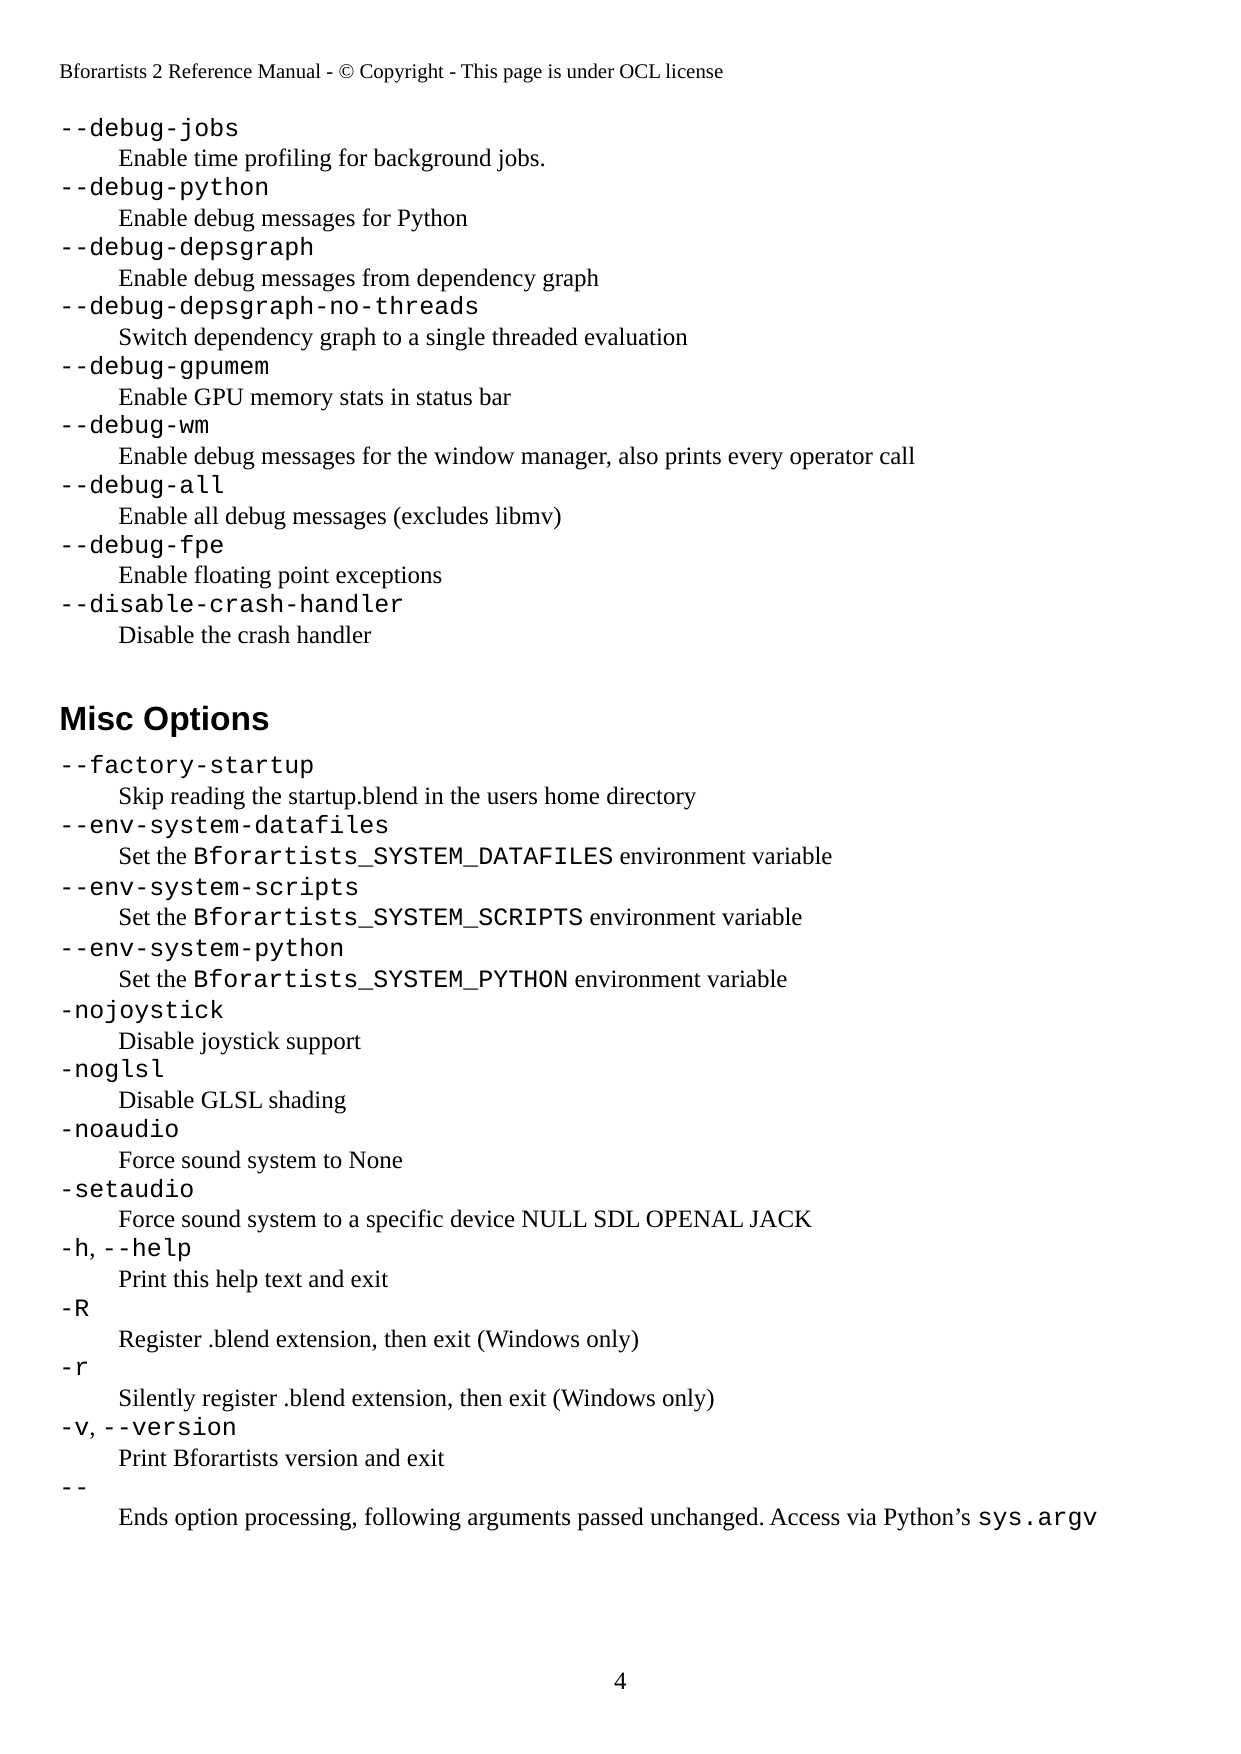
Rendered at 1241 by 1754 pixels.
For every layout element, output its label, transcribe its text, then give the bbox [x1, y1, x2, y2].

list Print this help text and exit [118, 1264, 1181, 1293]
subtitle --env-system-datafiles [59, 810, 1181, 841]
list Ends option processing, following arguments passed unchanged. Access via Python’s sys.argv [118, 1502, 1181, 1533]
list Register .blend extension, then exit (Windows only) [118, 1324, 1181, 1352]
subtitle --debug-depsgraph [59, 232, 1181, 263]
list Disable joystick support [118, 1026, 1181, 1054]
list Enable debug messages for Python [118, 203, 1181, 232]
list Switch dependency graph to a single threaded evaluation [118, 322, 1181, 351]
list Set the Bforartists_SYSTEM_SCRIPTS environment variable [118, 902, 1181, 933]
subtitle -noaudio [59, 1114, 1181, 1145]
subtitle --debug-fpe [59, 530, 1181, 561]
list Set the Bforartists_SYSTEM_DATAFILES environment variable [118, 841, 1181, 872]
list Enable all debug messages (excludes libmv) [118, 501, 1181, 530]
list Skip reading the startup.blend in the users home directory [118, 781, 1181, 810]
list Silently register .blend extension, then exit (Windows only) [118, 1383, 1181, 1412]
list Set the Bforartists_SYSTEM_PYTHON environment variable [118, 964, 1181, 995]
subtitle --debug-jobs [59, 113, 1181, 143]
list Disable the crash handler [118, 620, 1181, 649]
subtitle -- [59, 1472, 1181, 1502]
subtitle -R [59, 1293, 1181, 1324]
subtitle --debug-depsgraph-no-threads [59, 291, 1181, 322]
subtitle -h, --help [59, 1233, 1181, 1264]
list Enable debug messages for the window manager, also prints every operator call [118, 441, 1181, 470]
list Enable floating point exceptions [118, 561, 1181, 589]
list Enable GPU memory stats in status bar [118, 382, 1181, 411]
subtitle -v, --version [59, 1412, 1181, 1443]
subtitle -setaudio [59, 1174, 1181, 1204]
list Force sound system to a specific device NULL SDL OPENAL JACK [118, 1204, 1181, 1233]
list Disable GLSL shading [118, 1085, 1181, 1114]
subtitle --debug-gpumem [59, 351, 1181, 382]
list Enable time profiling for background jobs. [118, 143, 1181, 172]
subtitle --env-system-scripts [59, 872, 1181, 902]
subtitle --factory-startup [59, 750, 1181, 781]
subtitle --debug-python [59, 172, 1181, 203]
subtitle -noglsl [59, 1054, 1181, 1085]
subtitle -nojoystick [59, 995, 1181, 1026]
subtitle --env-system-python [59, 933, 1181, 964]
subtitle -r [59, 1352, 1181, 1383]
subtitle --debug-wm [59, 411, 1181, 441]
list Print Bforartists version and exit [118, 1443, 1181, 1472]
subtitle Misc Options [59, 699, 1181, 738]
list Force sound system to None [118, 1145, 1181, 1174]
subtitle --disable-crash-handler [59, 589, 1181, 620]
list Enable debug messages from dependency graph [118, 263, 1181, 291]
subtitle --debug-all [59, 470, 1181, 501]
